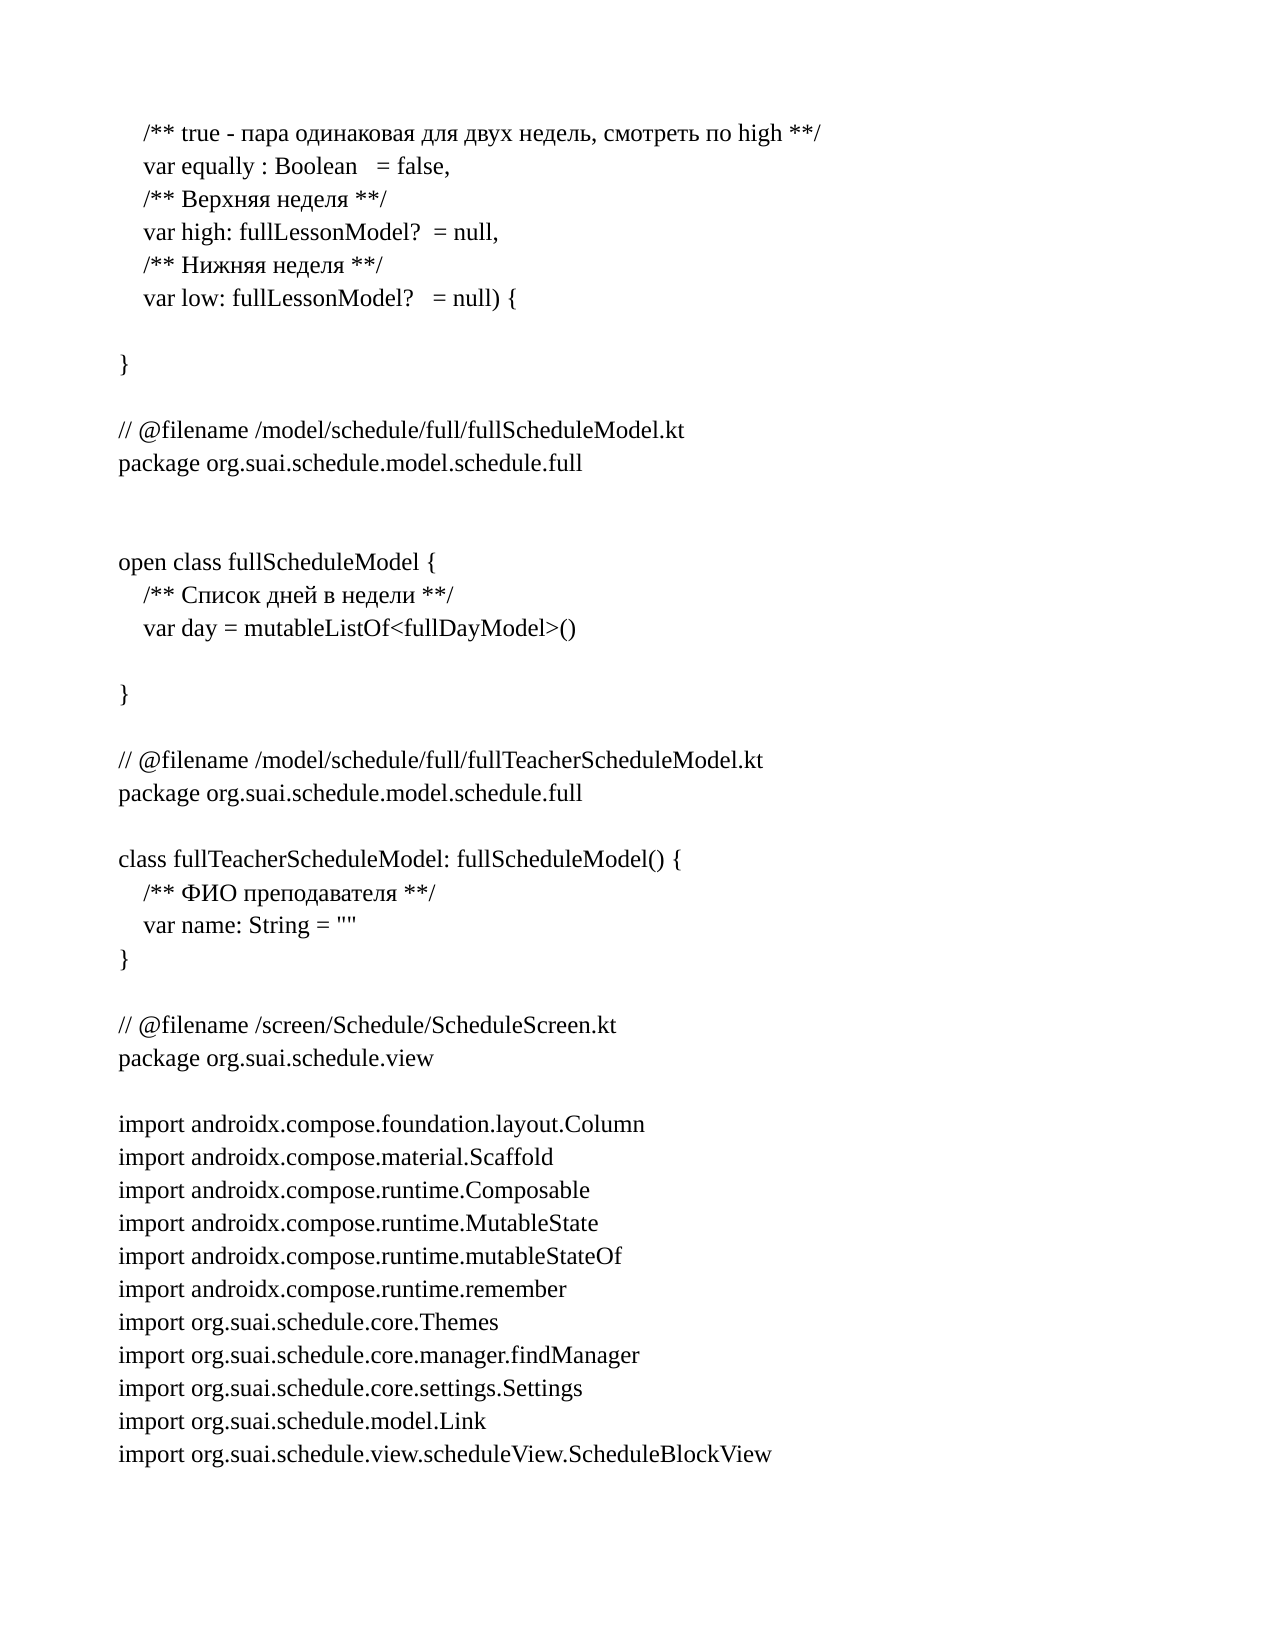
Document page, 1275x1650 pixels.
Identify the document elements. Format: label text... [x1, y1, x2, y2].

text /** true - пара одинаковая для двух недель, смотреть по high **/ var equally : Boolean = false, /** Верхняя неделя **/ var high: fullLessonModel? = null, /** Нижняя неделя **/ var low: fullLessonModel? = null) { } // @filename /model/schedule/full/fullScheduleModel.kt package org.suai.schedule.model.schedule.full open class fullScheduleModel { /** Список дней в недели **/ var day = mutableListOf<fullDayModel>() } // @filename /model/schedule/full/fullTeacherScheduleModel.kt package org.suai.schedule.model.schedule.full class fullTeacherScheduleModel: fullScheduleModel() { /** ФИО преподавателя **/ var name: String = "" } // @filename /screen/Schedule/ScheduleScreen.kt package org.suai.schedule.view import androidx.compose.foundation.layout.Column import androidx.compose.material.Scaffold import androidx.compose.runtime.Composable import androidx.compose.runtime.MutableState import androidx.compose.runtime.mutableStateOf import androidx.compose.runtime.remember import org.suai.schedule.core.Themes import org.suai.schedule.core.manager.findManager import org.suai.schedule.core.settings.Settings import org.suai.schedule.model.Link import org.suai.schedule.view.scheduleView.ScheduleBlockView [118, 118, 1157, 1501]
